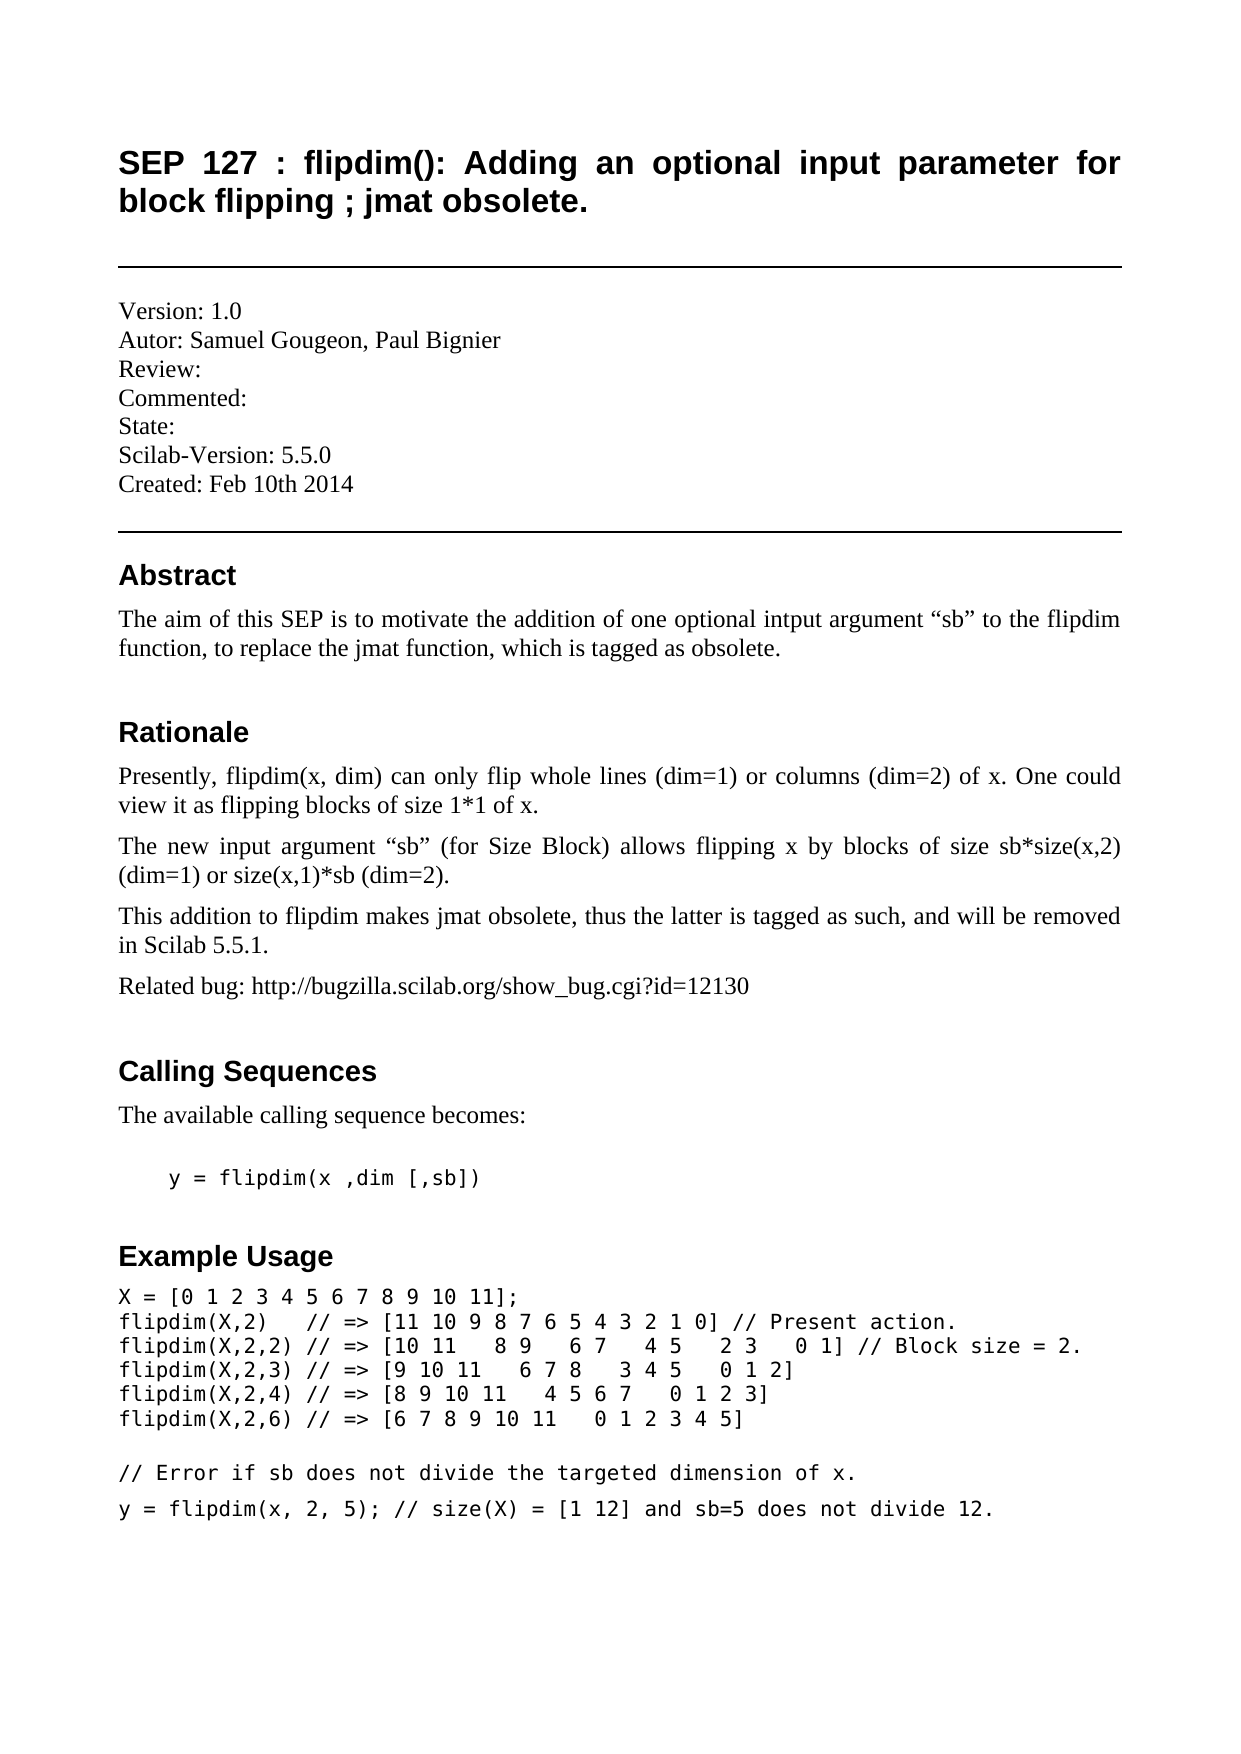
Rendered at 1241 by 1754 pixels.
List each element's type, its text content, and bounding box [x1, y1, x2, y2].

text Review: [118, 354, 1122, 383]
text flipdim(X,2,2) // => [10 11 8 9 6 7 4 5 2 3 0 1] // Block size = 2. [118, 1334, 1122, 1358]
text flipdim(X,2,6) // => [6 7 8 9 10 11 0 1 2 3 4 5] [118, 1407, 1122, 1431]
text Version: 1.0 [118, 296, 1122, 325]
text Calling Sequences [118, 1054, 1122, 1087]
text Presently, flipdim(x, dim) can only flip whole lines (dim=1) or columns (dim=2) of x. One could view it as flipping blocks of size 1*1 of x. [118, 761, 1122, 819]
text The aim of this SEP is to motivate the addition of one optional intput argument “sb” to the flipdim function, to replace the jmat function, which is tagged as obsolete. [118, 604, 1122, 661]
subtitle Example Usage [118, 1239, 1122, 1273]
text Created: Feb 10th 2014 [118, 469, 1122, 498]
text State: [118, 411, 1122, 440]
subtitle Abstract [118, 558, 1122, 591]
text flipdim(X,2,3) // => [9 10 11 6 7 8 3 4 5 0 1 2] [118, 1358, 1122, 1382]
subtitle Rationale [118, 715, 1122, 749]
text This addition to flipdim makes jmat obsolete, thus the latter is tagged as such, and will be removed in Scilab 5.5.1. [118, 901, 1122, 959]
text Scilab-Version: 5.5.0 [118, 440, 1122, 469]
text Related bug: http://bugzilla.scilab.org/show_bug.cgi?id=12130 [118, 971, 1122, 1000]
text Commented: [118, 383, 1122, 411]
subtitle SEP 127 : flipdim(): Adding an optional input parameter for block flipping ; jmat obsolete. [118, 143, 1122, 220]
text flipdim(X,2) // => [11 10 9 8 7 6 5 4 3 2 1 0] // Present action. [118, 1310, 1122, 1334]
text y = flipdim(x ,dim [,sb]) [118, 1166, 1122, 1190]
text X = [0 1 2 3 4 5 6 7 8 9 10 11]; [118, 1285, 1122, 1310]
text y = flipdim(x, 2, 5); // size(X) = [1 12] and sb=5 does not divide 12. [118, 1497, 1122, 1522]
text Autor: Samuel Gougeon, Paul Bignier [118, 325, 1122, 354]
text The available calling sequence becomes:﻿ [118, 1100, 1122, 1129]
text // Error if sb does not divide the targeted dimension of x. [118, 1461, 1122, 1485]
text The new input argument “sb” (for Size Block) allows flipping x by blocks of size sb*size(x,2) (dim=1) or size(x,1)*sb (dim=2). [118, 831, 1122, 889]
text flipdim(X,2,4) // => [8 9 10 11 4 5 6 7 0 1 2 3] [118, 1382, 1122, 1407]
